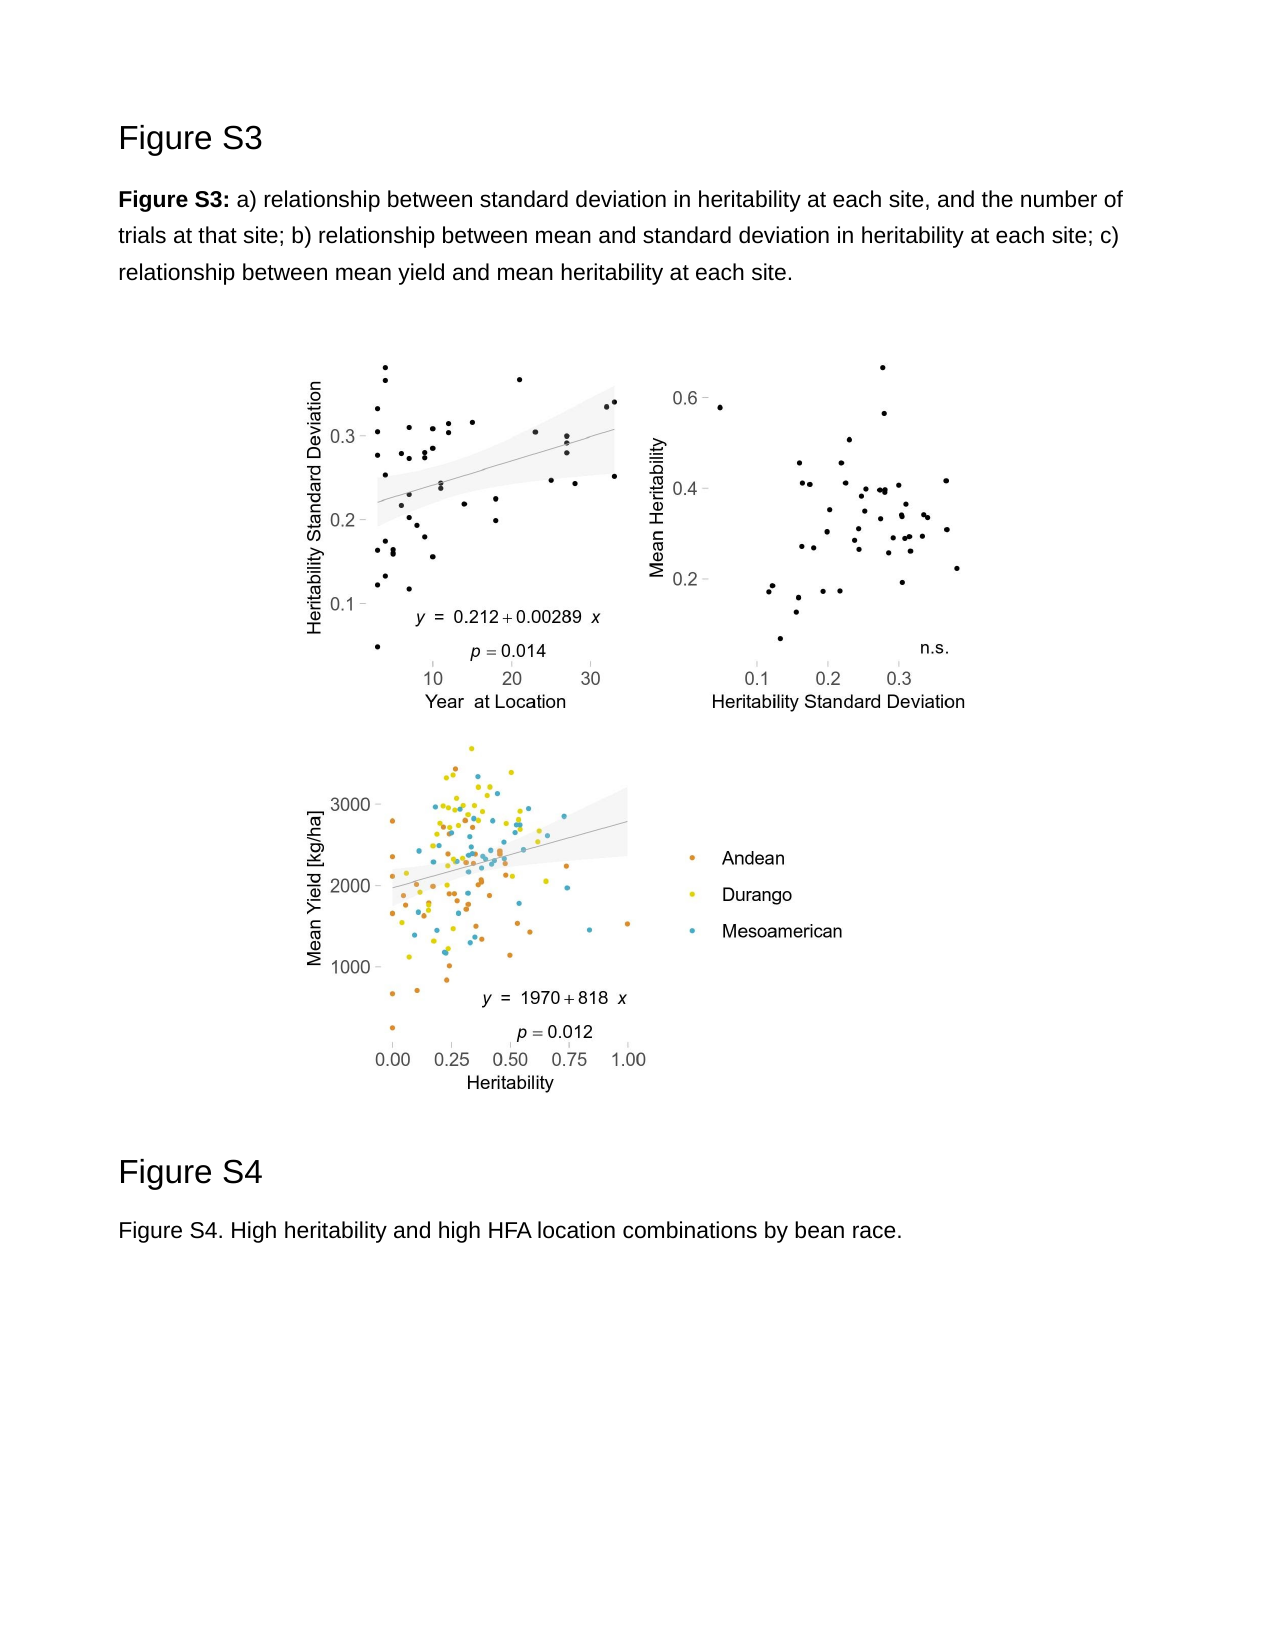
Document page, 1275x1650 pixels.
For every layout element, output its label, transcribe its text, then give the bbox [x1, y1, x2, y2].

text Figure S3: a) relationship between standard deviation in heritability at each site, and the number of trials at that site; b) relationship between mean and standard deviation in heritability at each site; c) relationship between mean yield and mean heritability at each site. [118, 184, 1157, 285]
text Figure S4. High heritability and high HFA location combinations by bean race. [118, 1217, 1157, 1244]
picture [295, 342, 980, 1104]
subtitle Figure S3 [118, 118, 1157, 157]
subtitle Figure S4 [118, 1152, 1157, 1190]
